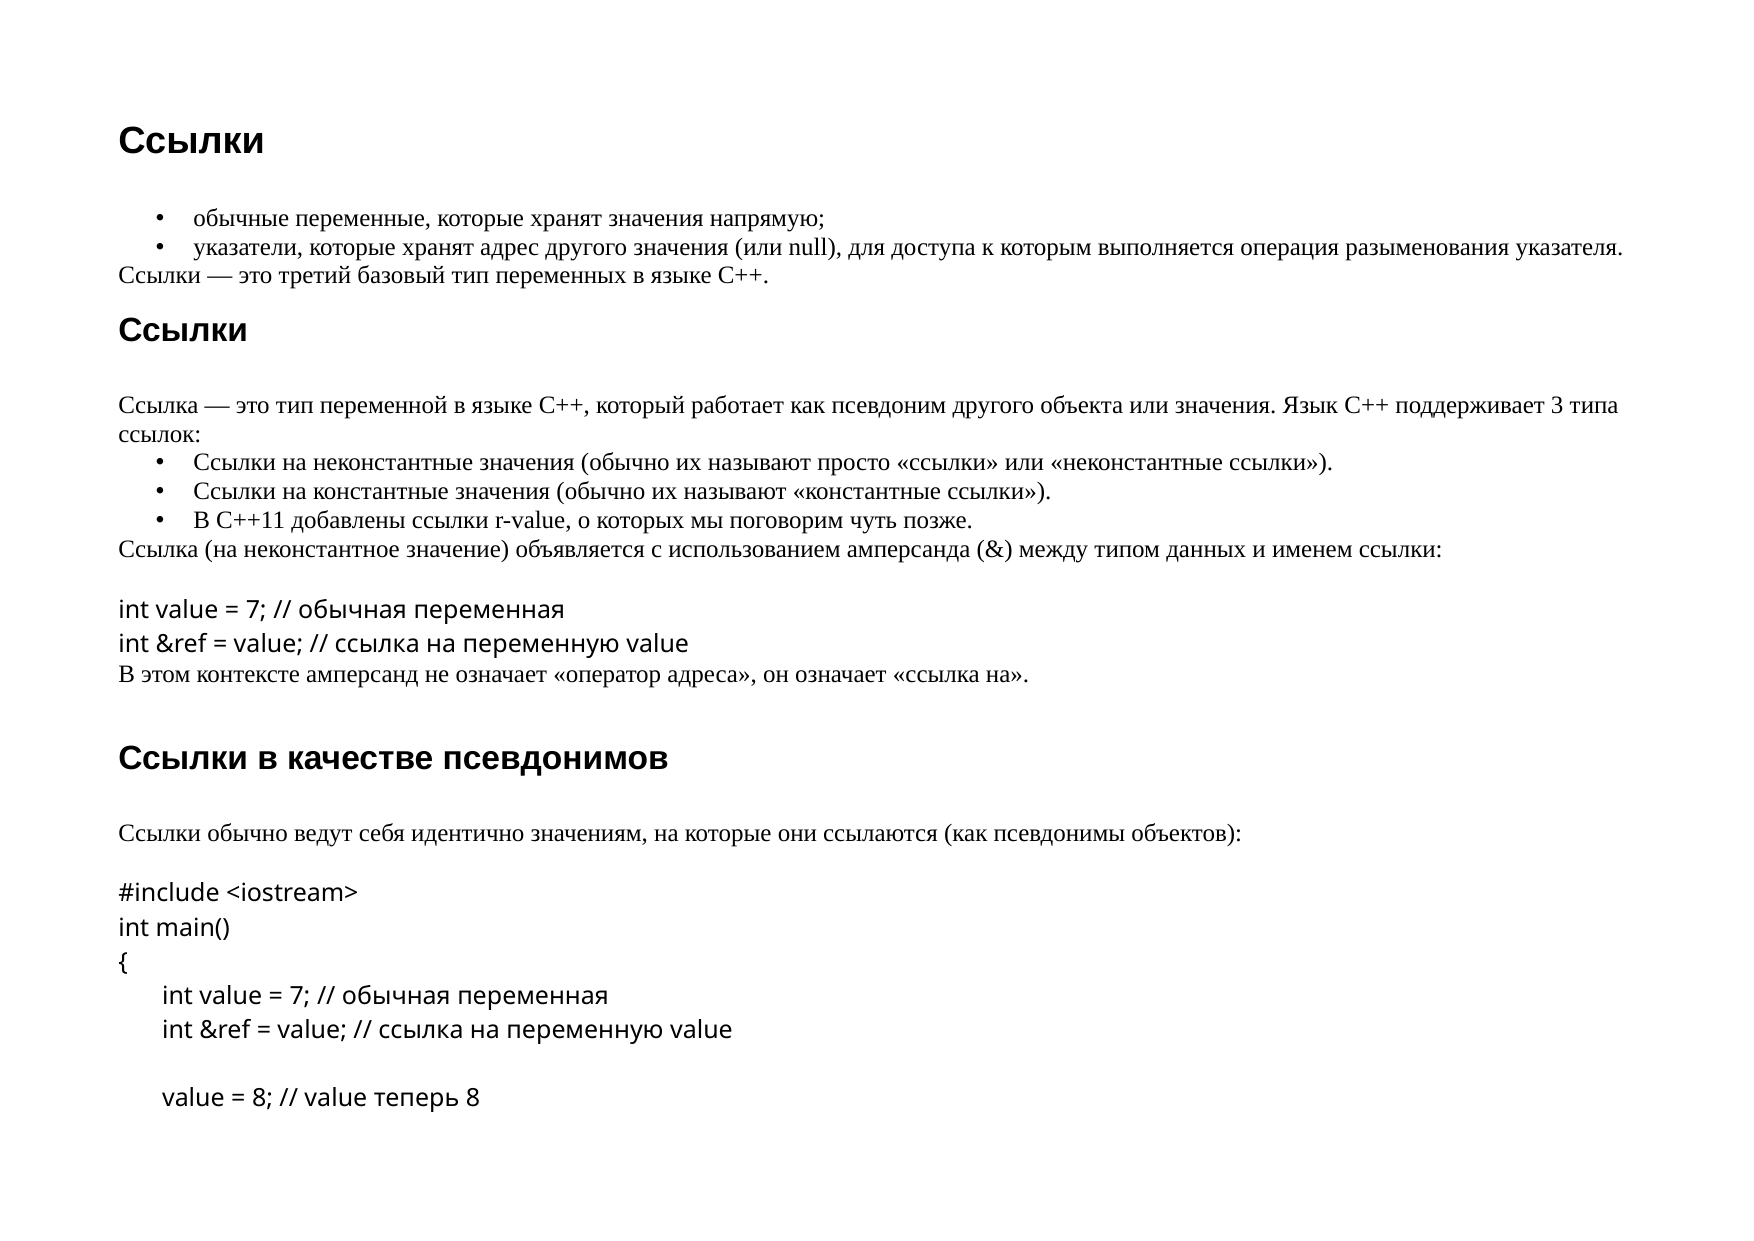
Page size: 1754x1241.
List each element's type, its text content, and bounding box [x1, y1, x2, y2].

text value = 8; // value теперь 8 [118, 1079, 1636, 1113]
list обычные переменные, которые хранят значения напрямую; [156, 203, 1636, 232]
text Ссылки обычно ведут себя идентично значениям, на которые они ссылаются (как псевдонимы объектов): [118, 818, 1636, 846]
subtitle Ссылки [118, 310, 1636, 349]
text int &ref = value; // ссылка на переменную value [118, 625, 1636, 659]
list указатели, которые хранят адрес другого значения (или null), для доступа к которым выполняется операция разыменования указателя. [156, 232, 1636, 261]
list Ссылки на неконстантные значения (обычно их называют просто «ссылки» или «неконстантные ссылки»). [156, 447, 1636, 476]
text #include <iostream> [118, 875, 1636, 909]
subtitle Ссылки [118, 118, 1636, 162]
subtitle Ссылки в качестве псевдонимов [118, 738, 1636, 776]
list Ссылки на константные значения (обычно их называют «константные ссылки»). [156, 476, 1636, 505]
text int main() [118, 909, 1636, 943]
list В C++11 добавлены ссылки r-value, о которых мы поговорим чуть позже. [156, 505, 1636, 534]
text Ссылки — это третий базовый тип переменных в языке C++. [118, 261, 1636, 289]
text int value = 7; // обычная переменная [118, 591, 1636, 625]
text Ссылка (на неконстантное значение) объявляется с использованием амперсанда (&) между типом данных и именем ссылки: [118, 534, 1636, 562]
text int &ref = value; // ссылка на переменную value [118, 1011, 1636, 1045]
text В этом контексте амперсанд не означает «оператор адреса», он означает «ссылка на». [118, 659, 1636, 688]
text Ссылка — это тип переменной в языке C++, который работает как псевдоним другого объекта или значения. Язык C++ поддерживает 3 типа ссылок: [118, 390, 1636, 447]
text { [118, 943, 1636, 977]
text int value = 7; // обычная переменная [118, 977, 1636, 1011]
